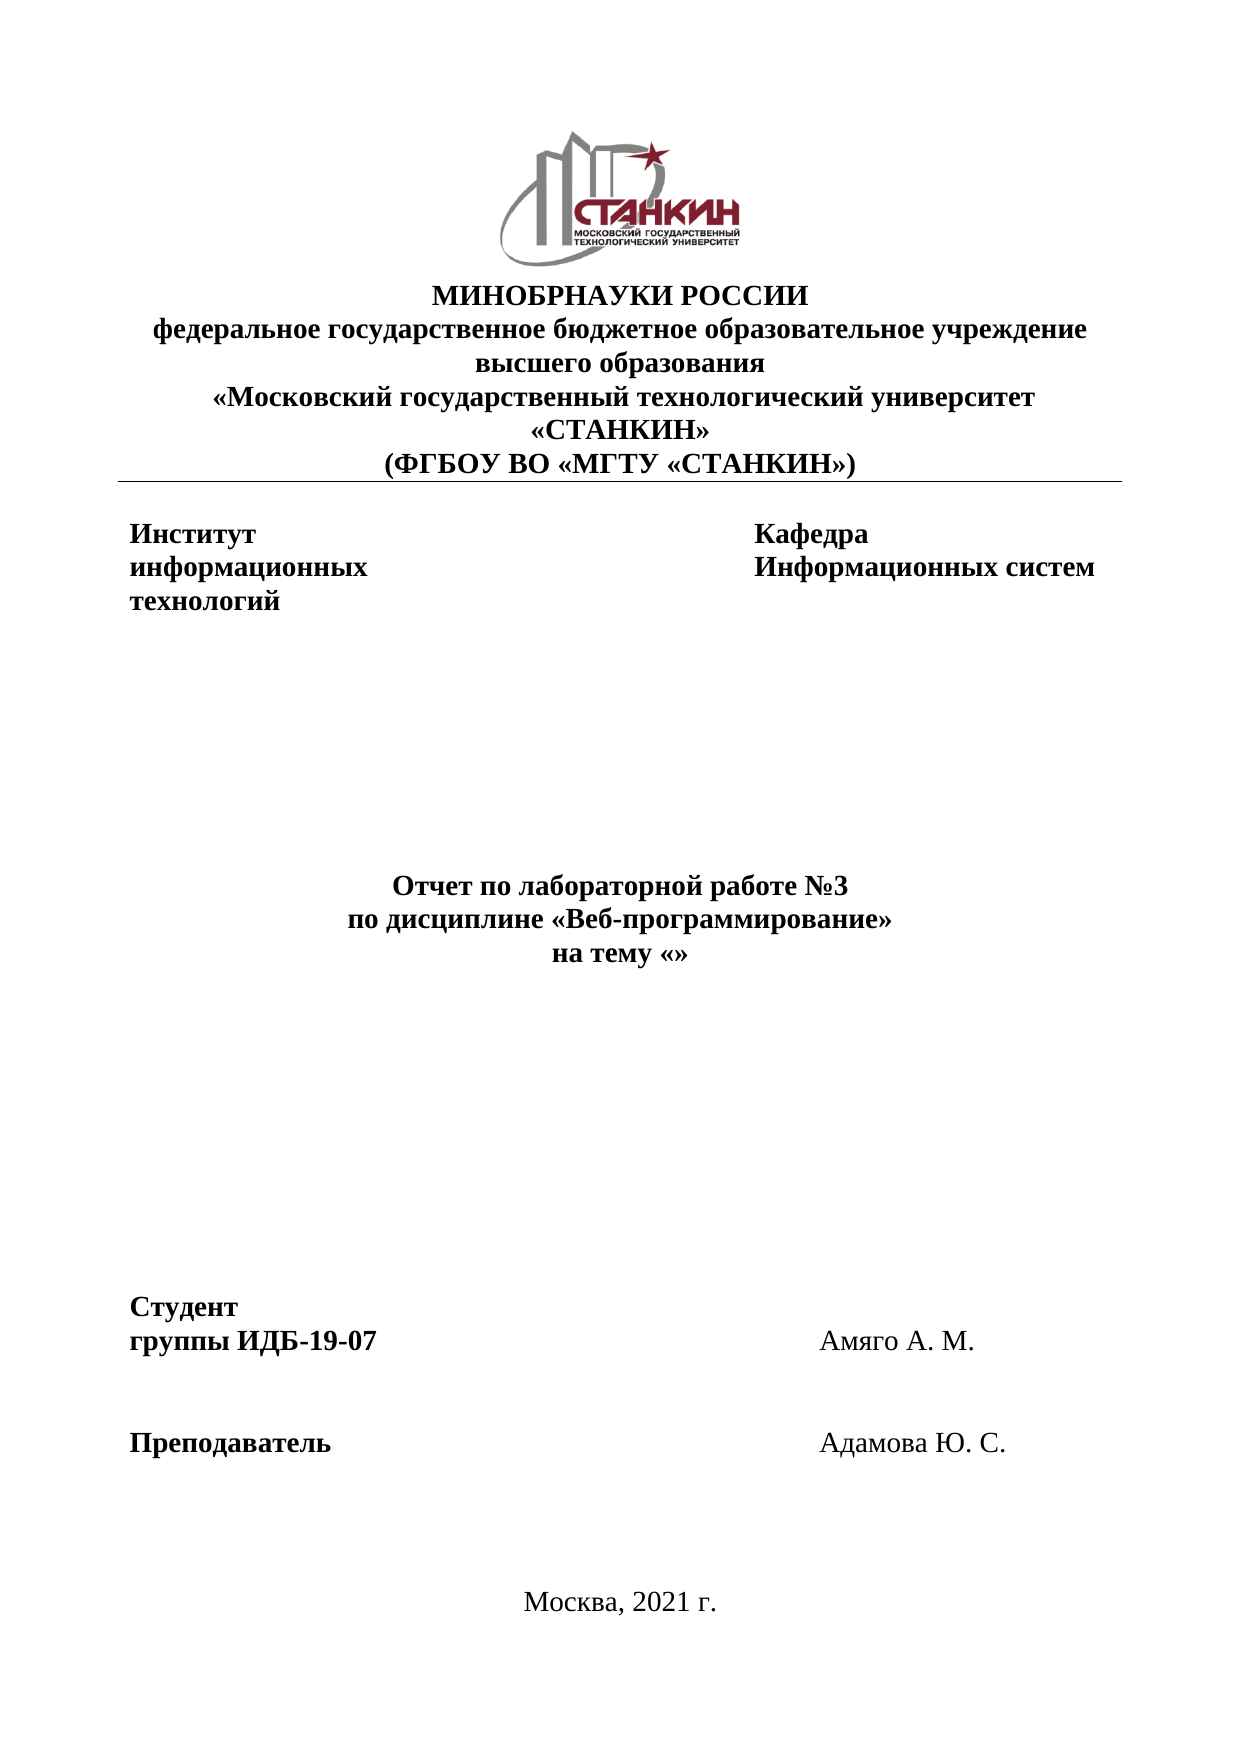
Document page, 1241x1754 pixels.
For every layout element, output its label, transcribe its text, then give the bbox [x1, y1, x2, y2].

text (ФГБОУ ВО «МГТУ «СТАНКИН») [118, 446, 1122, 481]
table_header Студент группы ИДБ-19-07 [118, 1289, 808, 1390]
picture [498, 128, 742, 268]
text высшего образования [118, 345, 1122, 379]
table_cell [808, 1390, 1122, 1426]
text «Московский государственный технологический университет «СТАНКИН» [118, 379, 1122, 446]
table_cell [118, 1390, 808, 1426]
table_cell Преподаватель [118, 1426, 808, 1493]
text Отчет по лабораторной работе №3 [118, 868, 1122, 901]
text МИНОБРНАУКИ РОССИИ [118, 278, 1122, 312]
table_cell Адамова Ю. С. [808, 1426, 1122, 1493]
text по дисциплине «Веб-программирование» [118, 901, 1122, 935]
text федеральное государственное бюджетное образовательное учреждение [118, 312, 1122, 345]
table_header Амяго А. М. [808, 1289, 1122, 1390]
text Москва, 2021 г. [118, 1584, 1122, 1617]
table_header Институт информационных технологий [118, 516, 617, 617]
text на тему «» [118, 935, 1122, 968]
table_header Кафедра Информационных систем [617, 516, 1115, 617]
